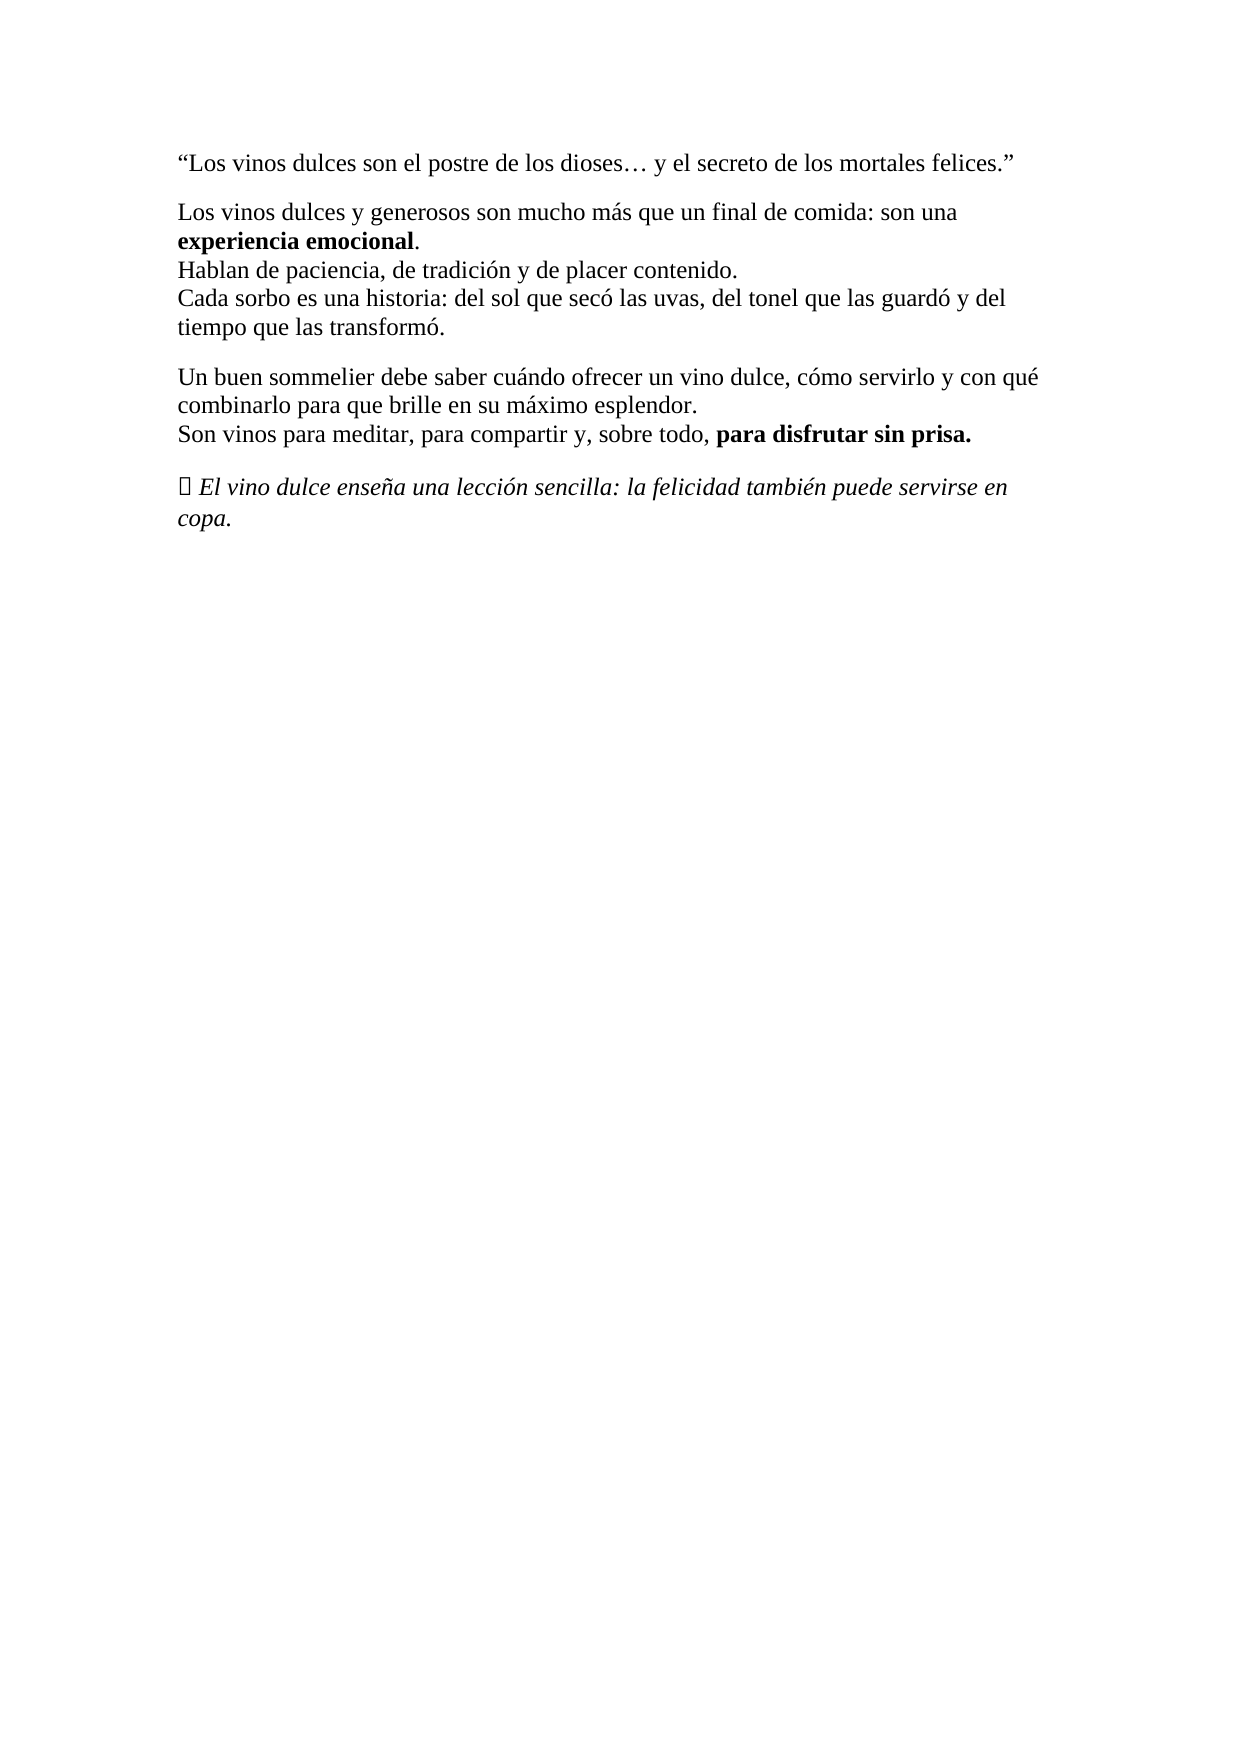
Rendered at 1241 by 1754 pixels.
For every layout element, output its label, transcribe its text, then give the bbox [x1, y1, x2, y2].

text Los vinos dulces y generosos son mucho más que un final de comida: son una experiencia emocional. Hablan de paciencia, de tradición y de placer contenido. Cada sorbo es una historia: del sol que secó las uvas, del tonel que las guardó y del tiempo que las transformó. [177, 197, 1063, 341]
text “Los vinos dulces son el postre de los dioses… y el secreto de los mortales felices.” [177, 148, 1063, 176]
text 🍷 El vino dulce enseña una lección sencilla: la felicidad también puede servirse en copa. [177, 469, 1063, 532]
text Un buen sommelier debe saber cuándo ofrecer un vino dulce, cómo servirlo y con qué combinarlo para que brille en su máximo esplendor. Son vinos para meditar, para compartir y, sobre todo, para disfrutar sin prisa. [177, 362, 1063, 448]
